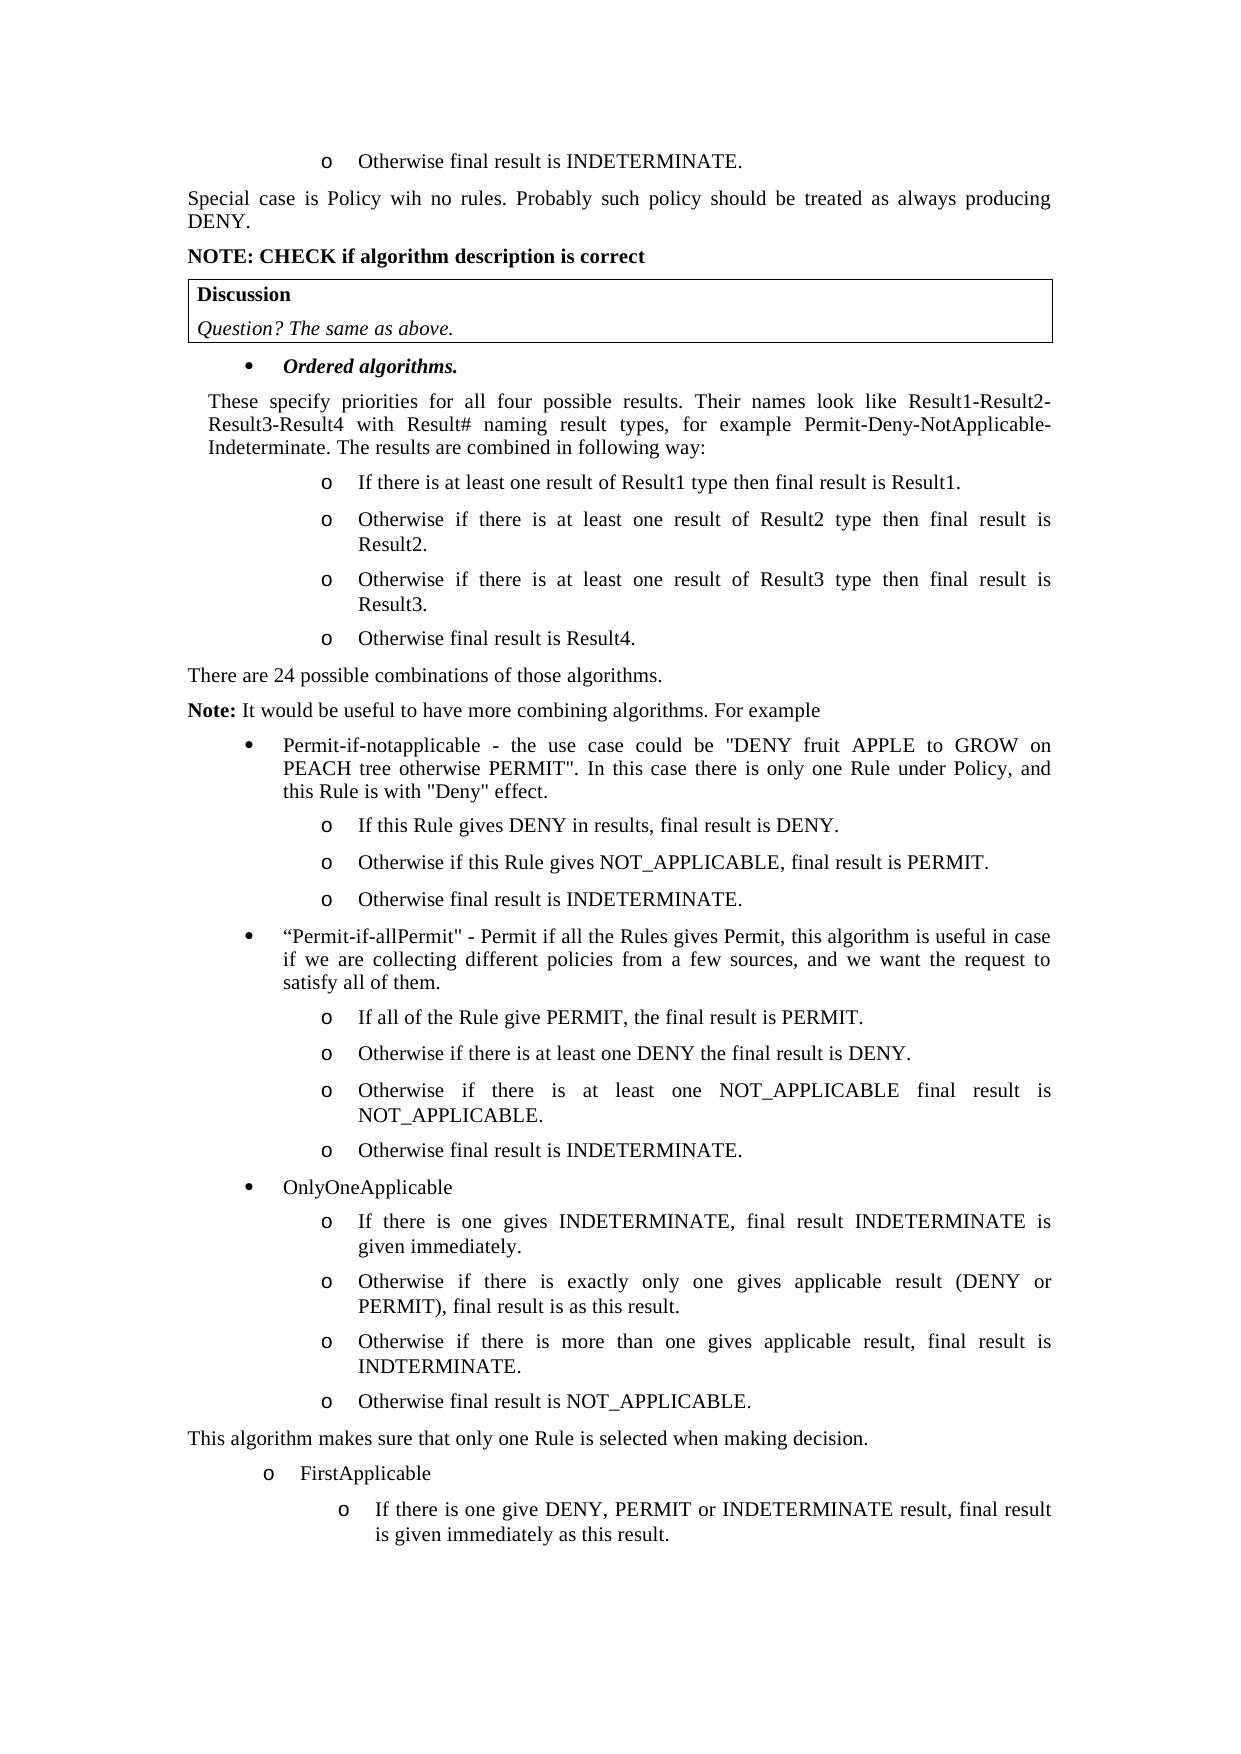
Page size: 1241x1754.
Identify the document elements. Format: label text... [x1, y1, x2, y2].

list FirstApplicable [262, 1461, 1053, 1486]
list Ordered algorithms. [245, 355, 1053, 378]
text There are 24 possible combinations of those algorithms. [187, 664, 1053, 687]
list Otherwise if this Rule gives NOT_APPLICABLE, final result is PERMIT. [320, 851, 1053, 876]
list Otherwise if there is at least one result of Result2 type then final result is Result2. [320, 508, 1053, 556]
text NOTE: CHECK if algorithm description is correct [187, 244, 1053, 268]
text These specify priorities for all four possible results. Their names look like Result1-Result2-Result3-Result4 with Result# naming result types, for example Permit-Deny-NotApplicable-Indeterminate. The results are combined in following way: [208, 390, 1053, 459]
list Otherwise if there is at least one NOT_APPLICABLE final result is NOT_APPLICABLE. [320, 1079, 1053, 1127]
text This algorithm makes sure that only one Rule is selected when making decision. [187, 1427, 1053, 1449]
list Otherwise if there is more than one gives applicable result, final result is INDTERMINATE. [320, 1330, 1053, 1378]
list Otherwise final result is INDETERMINATE. [320, 888, 1053, 913]
list If this Rule gives DENY in results, final result is DENY. [320, 814, 1053, 839]
text Discussion [189, 280, 1052, 306]
list If there is at least one result of Result1 type then final result is Result1. [320, 471, 1053, 496]
list Otherwise final result is NOT_APPLICABLE. [320, 1390, 1053, 1415]
list Permit-if-notapplicable - the use case could be "DENY fruit APPLE to GROW on PEACH tree otherwise PERMIT". In this case there is only one Rule under Policy, and this Rule is with "Deny" effect. [245, 733, 1053, 803]
list Otherwise final result is INDETERMINATE. [320, 150, 1053, 175]
list Otherwise final result is Result4. [320, 627, 1053, 652]
text Note: It would be useful to have more combining algorithms. For example [187, 699, 1053, 722]
list “Permit-if-allPermit" - Permit if all the Rules gives Permit, this algorithm is useful in case if we are collecting different policies from a few sources, and we want the request to satisfy all of them. [245, 925, 1053, 994]
list Otherwise if there is at least one DENY the final result is DENY. [320, 1042, 1053, 1067]
list Otherwise if there is exactly only one gives applicable result (DENY or PERMIT), final result is as this result. [320, 1270, 1053, 1318]
list If all of the Rule give PERMIT, the final result is PERMIT. [320, 1006, 1053, 1031]
text Question? The same as above. [189, 314, 1052, 342]
list Otherwise if there is at least one result of Result3 type then final result is Result3. [320, 567, 1053, 615]
list Otherwise final result is INDETERMINATE. [320, 1139, 1053, 1164]
list If there is one gives INDETERMINATE, final result INDETERMINATE is given immediately. [320, 1210, 1053, 1258]
text Special case is Policy wih no rules. Probably such policy should be treated as always producing DENY. [187, 187, 1053, 233]
list If there is one give DENY, PERMIT or INDETERMINATE result, final result is given immediately as this result. [337, 1498, 1053, 1546]
list OnlyOneApplicable [245, 1176, 1053, 1199]
